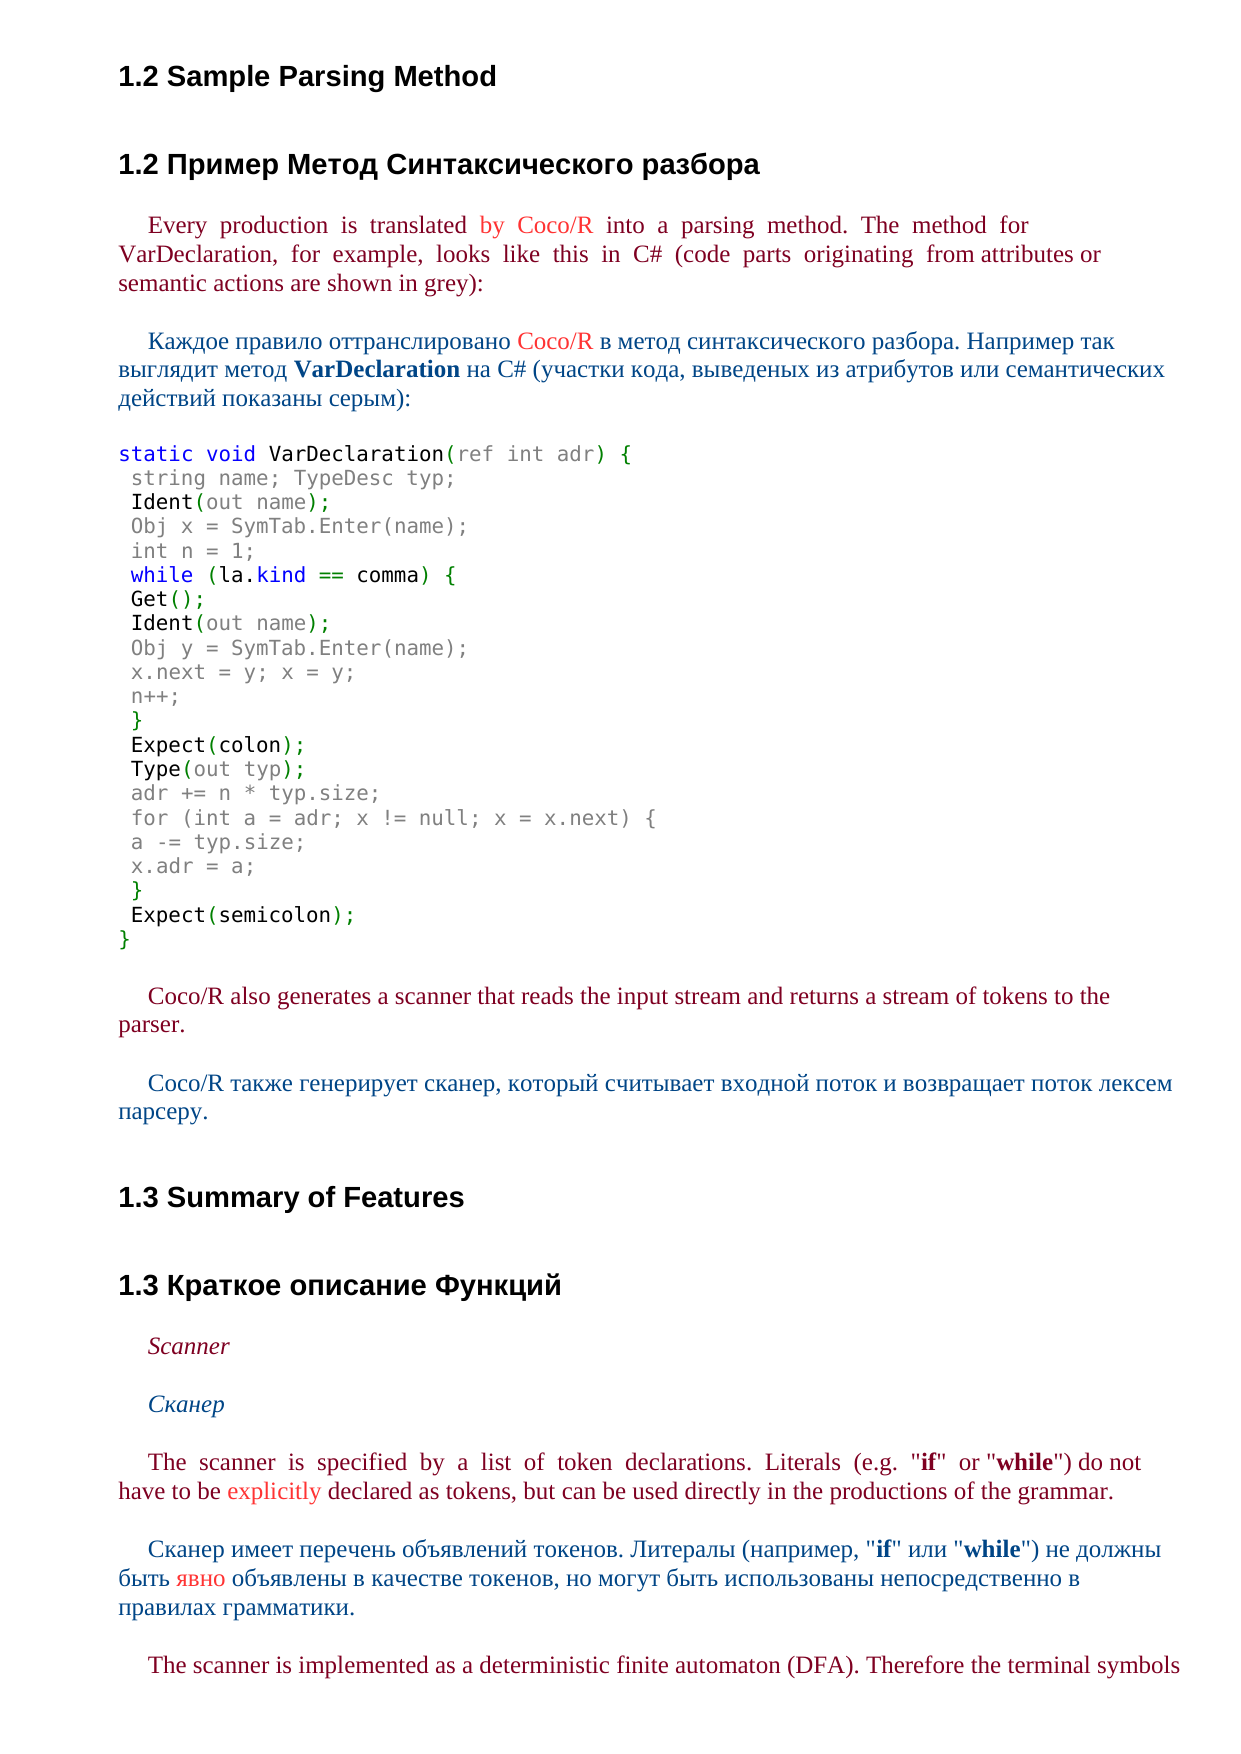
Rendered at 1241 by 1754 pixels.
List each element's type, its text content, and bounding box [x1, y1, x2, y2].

subtitle 1.2 Пример Метод Синтаксического разбора [118, 147, 1181, 181]
subtitle 1.2 Sample Parsing Method [118, 59, 1181, 93]
text Coco/R also generates a scanner that reads the input stream and returns a stream of tokens to the parser. [118, 981, 1181, 1038]
text The scanner is implemented as a deterministic finite automaton (DFA). Therefore the terminal symbols [118, 1650, 1181, 1679]
text Scanner [118, 1331, 1181, 1359]
text Каждое правило оттранслировано Coco/R в метод синтаксического разбора. Например так выглядит метод VarDeclaration на C# (участки кода, выведеных из атрибутов или семантических действий показаны серым): [118, 326, 1181, 412]
text static void VarDeclaration(ref int adr) { string name; TypeDesc typ; Ident(out name); Obj x = SymTab.Enter(name); int n = 1; while (la.kind == comma) { Get(); Ident(out name); Obj y = SymTab.Enter(name); x.next = y; x = y; n++; } Expect(colon); Type(out typ); adr += n * typ.size; for (int a = adr; x != null; x = x.next) { a -= typ.size; x.adr = a; } Expect(semicolon); } [118, 442, 1181, 951]
subtitle 1.3 Краткое описание Функций [118, 1268, 1181, 1301]
text Every production is translated by Coco/R into a parsing method. The method for VarDeclaration, for example, looks like this in C# (code parts originating from attributes or semantic actions are shown in grey): [118, 210, 1181, 296]
text Сканер имеет перечень объявлений токенов. Литералы (например, "if" или "while") не должны быть явно объявлены в качестве токенов, но могут быть использованы непосредственно в правилах грамматики. [118, 1534, 1181, 1620]
text The scanner is specified by a list of token declarations. Literals (e.g. "if" or "while") do not have to be explicitly declared as tokens, but can be used directly in the productions of the grammar. [118, 1447, 1181, 1505]
text Сканер [118, 1389, 1181, 1418]
subtitle 1.3 Summary of Features [118, 1180, 1181, 1213]
text Coco/R также генерирует сканер, который считывает входной поток и возвращает поток лексем парсеру. [118, 1068, 1181, 1125]
